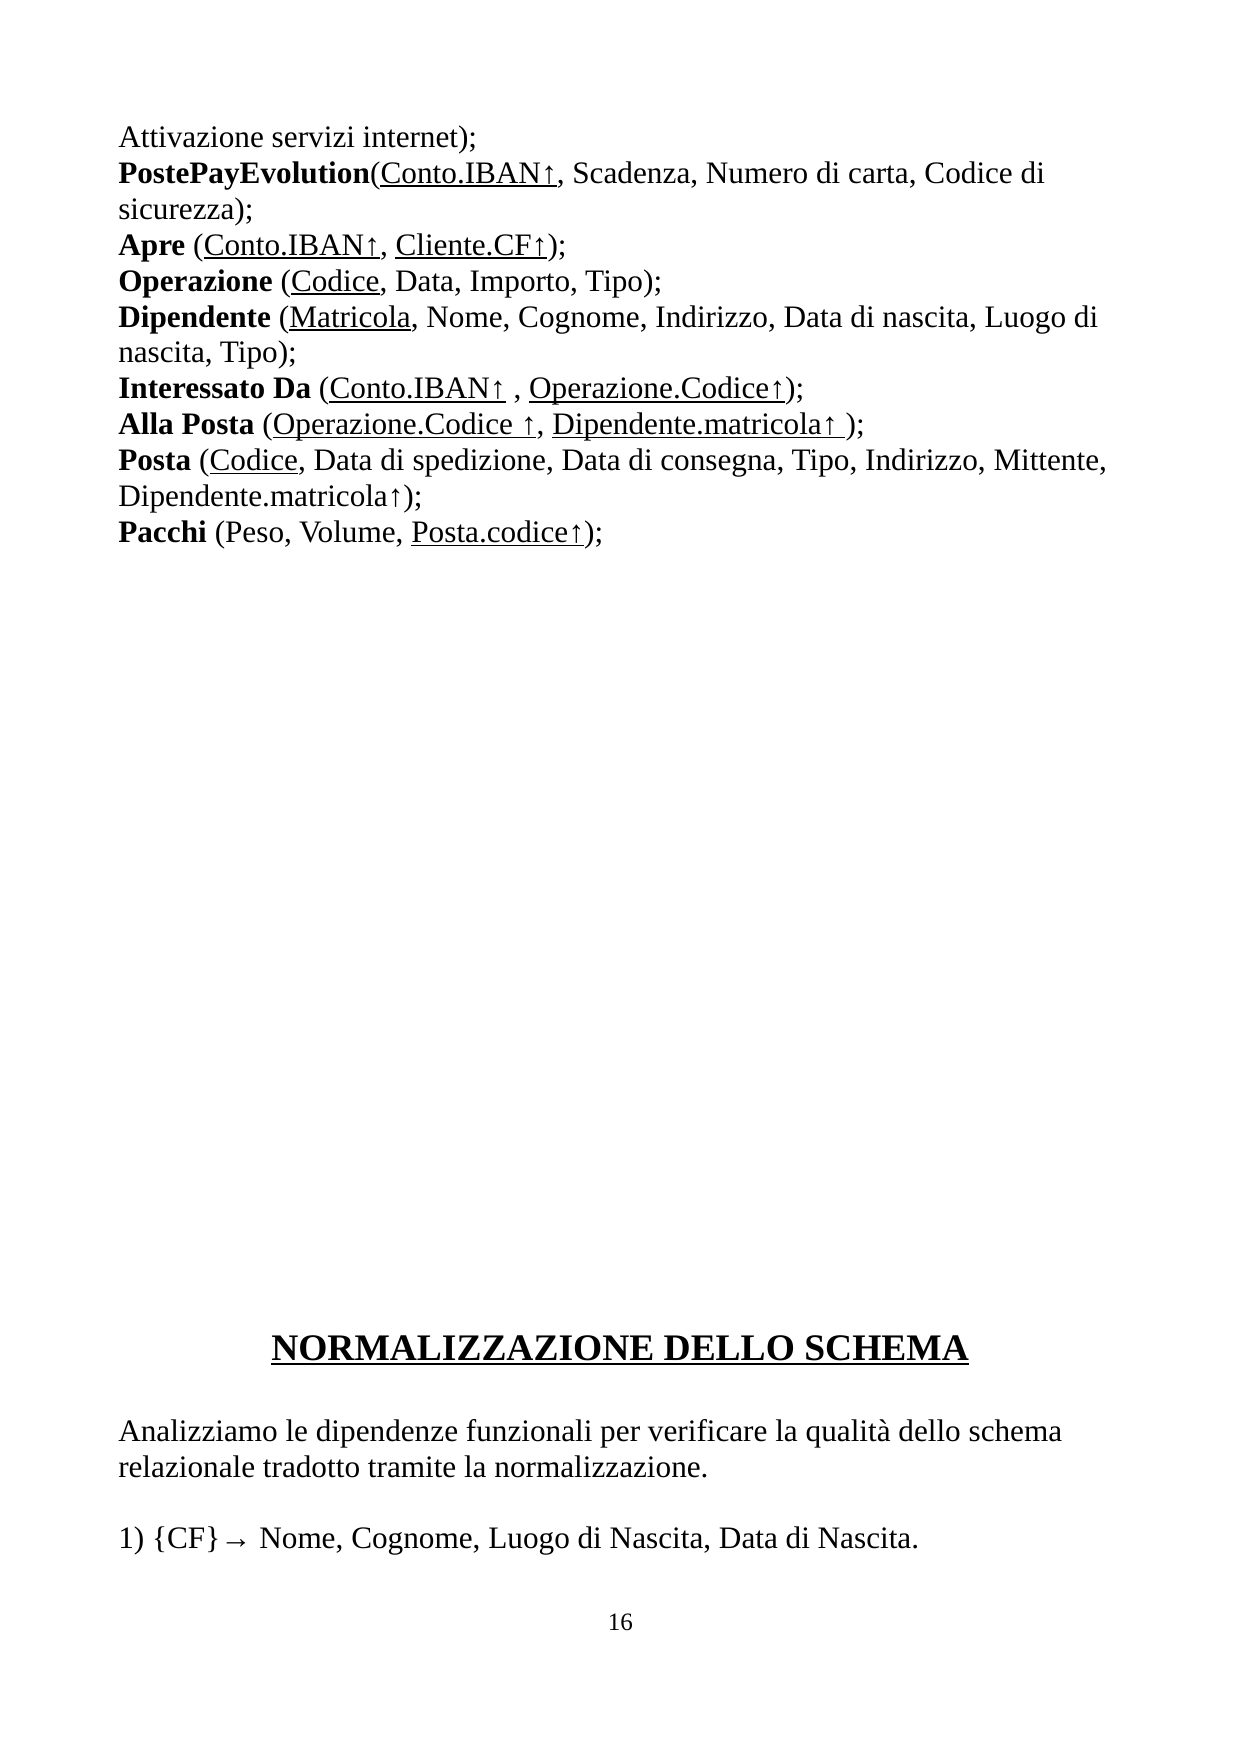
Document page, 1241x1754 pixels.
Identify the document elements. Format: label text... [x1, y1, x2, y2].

text Operazione (Codice, Data, Importo, Tipo); [118, 262, 1122, 298]
text Posta (Codice, Data di spedizione, Data di consegna, Tipo, Indirizzo, Mittente, Dipendente.matricola↑); [118, 442, 1122, 513]
text Alla Posta (Operazione.Codice ↑, Dipendente.matricola↑ ); [118, 406, 1122, 442]
text Analizziamo le dipendenze funzionali per verificare la qualità dello schema [118, 1412, 1122, 1448]
text 1) {CF}→ Nome, Cognome, Luogo di Nascita, Data di Nascita. [118, 1520, 1122, 1556]
text Dipendente (Matricola, Nome, Cognome, Indirizzo, Data di nascita, Luogo di nascita, Tipo); [118, 298, 1122, 370]
text Pacchi (Peso, Volume, Posta.codice↑); [118, 513, 1122, 549]
text NORMALIZZAZIONE DELLO SCHEMA [118, 1326, 1122, 1369]
text Apre (Conto.IBAN↑, Cliente.CF↑); [118, 226, 1122, 262]
text Interessato Da (Conto.IBAN↑ , Operazione.Codice↑); [118, 370, 1122, 406]
text PostePayEvolution(Conto.IBAN↑, Scadenza, Numero di carta, Codice di sicurezza); [118, 154, 1122, 226]
text Attivazione servizi internet); [118, 118, 1122, 154]
text relazionale tradotto tramite la normalizzazione. [118, 1448, 1122, 1484]
